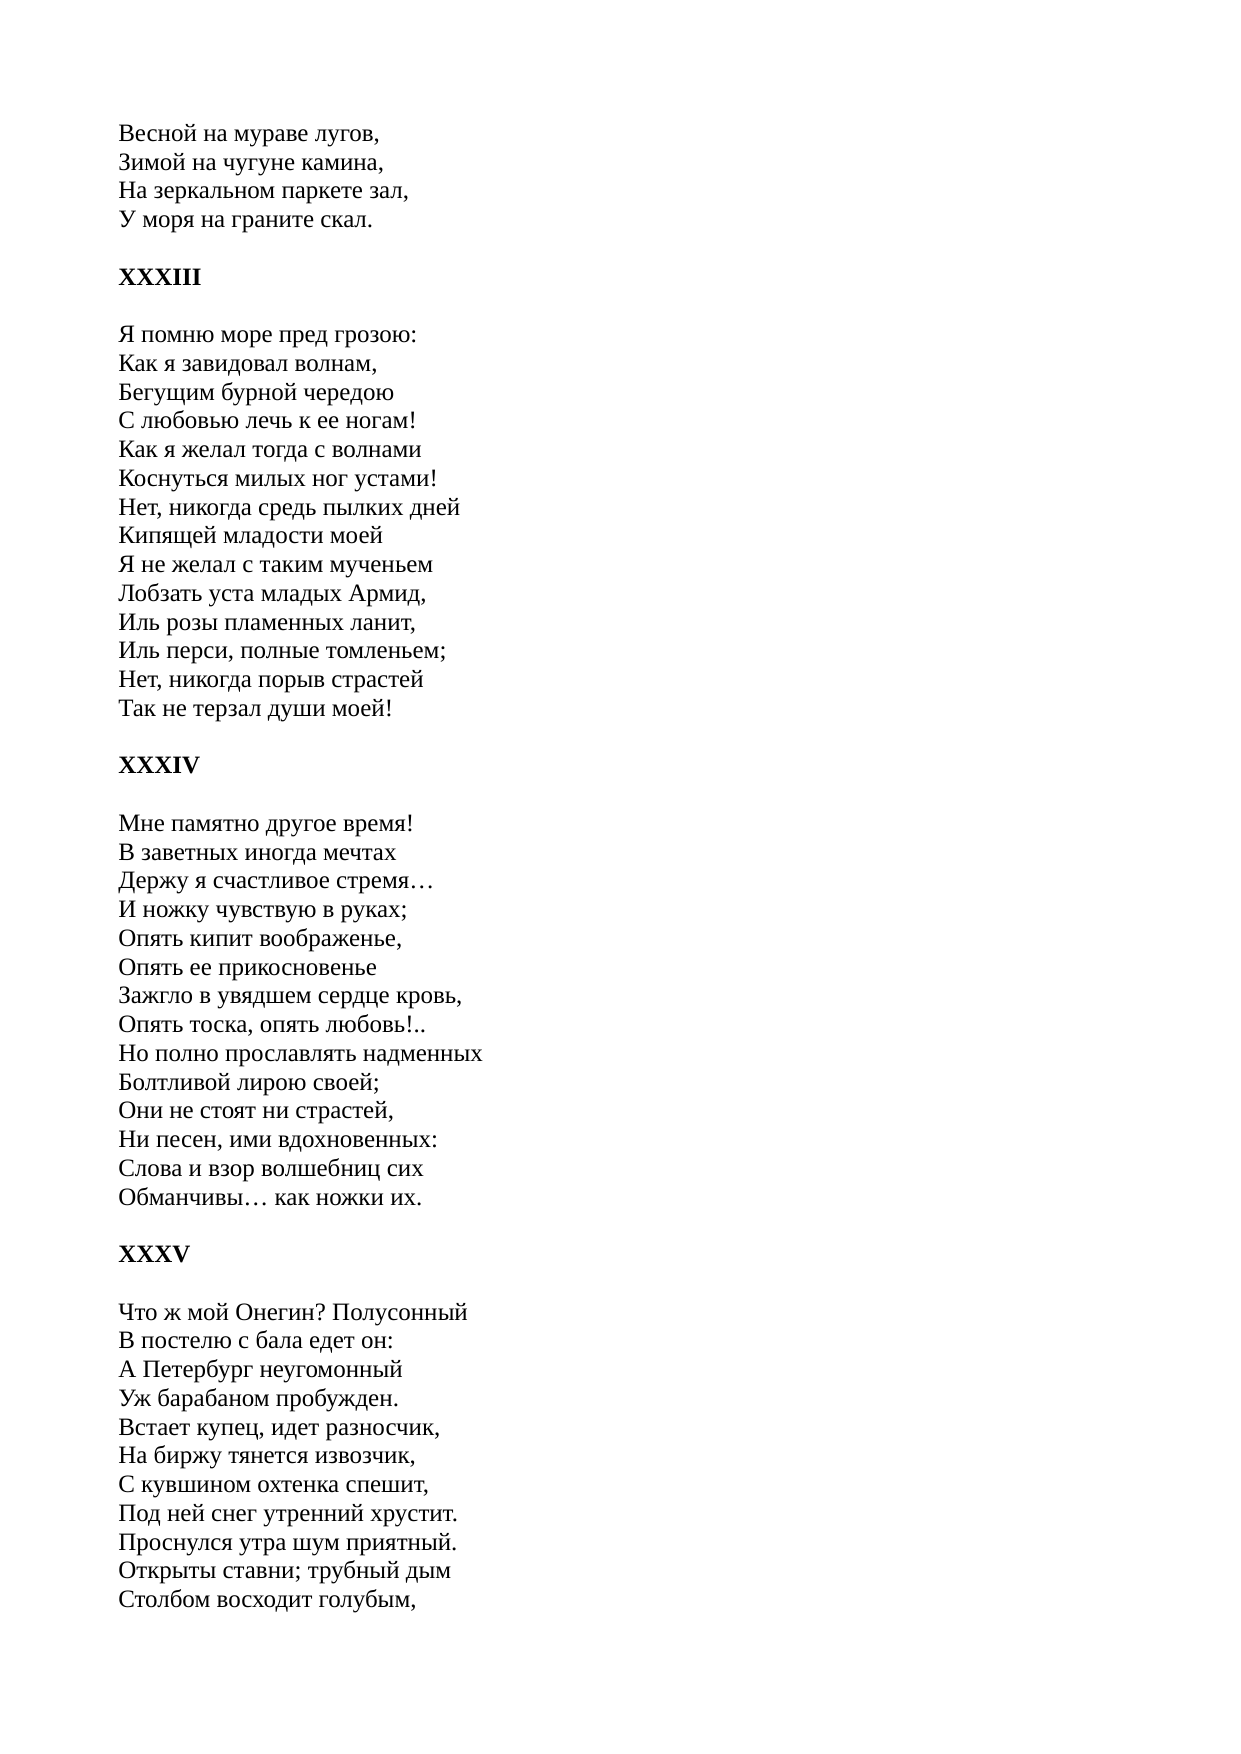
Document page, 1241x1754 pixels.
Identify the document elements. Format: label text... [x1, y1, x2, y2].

text В постелю с бала едет он: [118, 1326, 1240, 1354]
text С любовью лечь к ее ногам! [118, 406, 1240, 434]
text Иль перси, полные томленьем; [118, 636, 1240, 664]
text Лобзать уста младых Армид, [118, 578, 1240, 607]
text С кувшином охтенка спешит, [118, 1469, 1240, 1498]
text Они не стоят ни страстей, [118, 1096, 1240, 1124]
text Опять тоска, опять любовь!.. [118, 1009, 1240, 1038]
text Опять ее прикосновенье [118, 952, 1240, 981]
text В заветных иногда мечтах [118, 837, 1240, 866]
text А Петербург неугомонный [118, 1354, 1240, 1383]
text Столбом восходит голубым, [118, 1584, 1240, 1613]
text Открыты ставни; трубный дым [118, 1556, 1240, 1584]
text Болтливой лирою своей; [118, 1067, 1240, 1096]
text Зажгло в увядшем сердце кровь, [118, 981, 1240, 1009]
text Под ней снег утренний хрустит. [118, 1498, 1240, 1527]
text Нет, никогда порыв страстей [118, 664, 1240, 693]
text Нет, никогда средь пылких дней [118, 492, 1240, 521]
text Проснулся утра шум приятный. [118, 1527, 1240, 1556]
text Я помню море пред грозою: [118, 319, 1240, 348]
text Как я завидовал волнам, [118, 348, 1240, 377]
text Зимой на чугуне камина, [118, 147, 1240, 176]
text Кипящей младости моей [118, 521, 1240, 549]
text Обманчивы… как ножки их. [118, 1182, 1240, 1211]
text На зеркальном паркете зал, [118, 176, 1240, 204]
text Но полно прославлять надменных [118, 1038, 1240, 1067]
text Иль розы пламенных ланит, [118, 607, 1240, 636]
text Как я желал тогда с волнами [118, 434, 1240, 463]
text На биржу тянется извозчик, [118, 1441, 1240, 1469]
text Уж барабаном пробужден. [118, 1383, 1240, 1412]
text Что ж мой Онегин? Полусонный [118, 1297, 1240, 1326]
text Держу я счастливое стремя… [118, 866, 1240, 894]
subtitle XXXV [118, 1239, 1240, 1268]
text И ножку чувствую в руках; [118, 894, 1240, 923]
text Опять кипит воображенье, [118, 923, 1240, 952]
text Весной на мураве лугов, [118, 118, 1240, 147]
text У моря на граните скал. [118, 204, 1240, 233]
text Слова и взор волшебниц сих [118, 1153, 1240, 1182]
text Я не желал с таким мученьем [118, 549, 1240, 578]
text Коснуться милых ног устами! [118, 463, 1240, 492]
text Мне памятно другое время! [118, 808, 1240, 837]
subtitle XXXIII [118, 262, 1240, 291]
text Так не терзал души моей! [118, 693, 1240, 722]
text Ни песен, ими вдохновенных: [118, 1124, 1240, 1153]
subtitle XXXIV [118, 751, 1240, 779]
text Бегущим бурной чередою [118, 377, 1240, 406]
text Встает купец, идет разносчик, [118, 1412, 1240, 1441]
